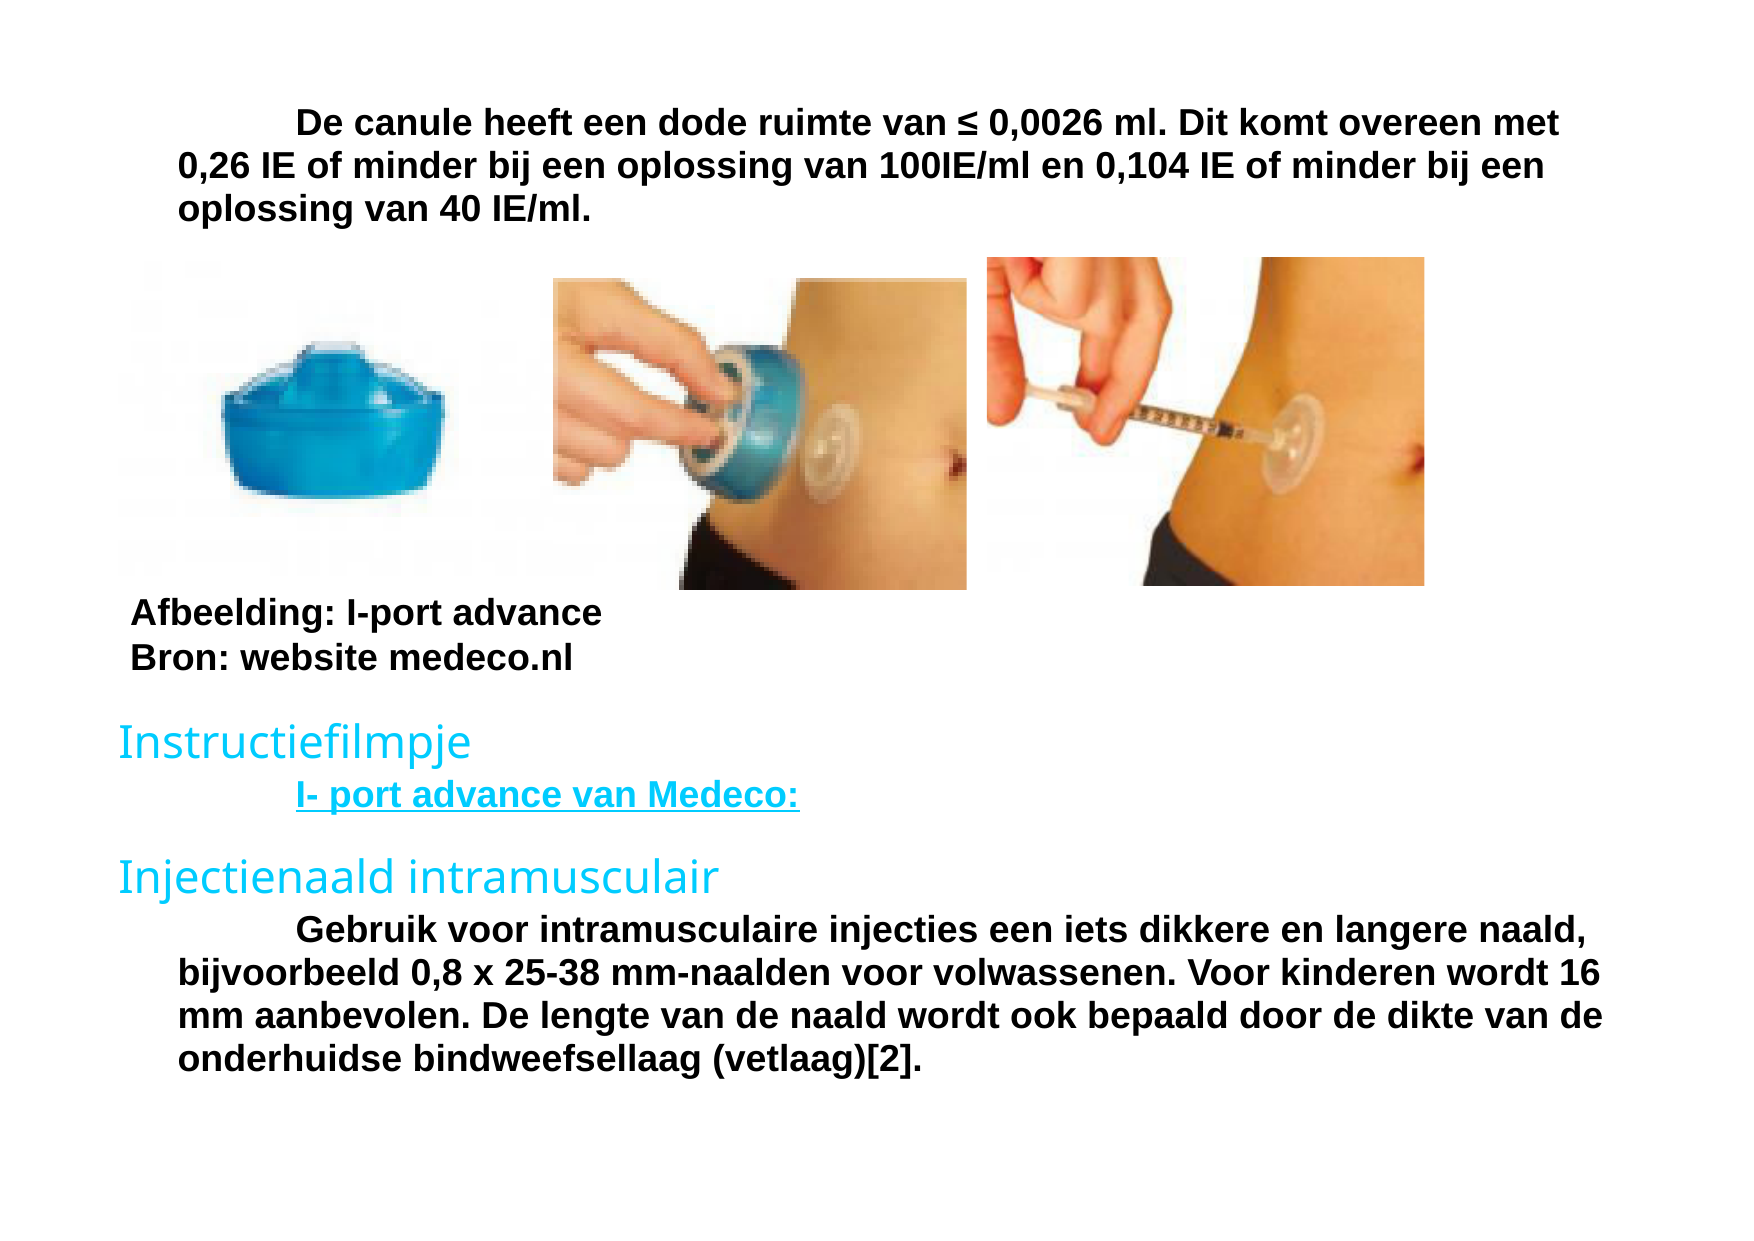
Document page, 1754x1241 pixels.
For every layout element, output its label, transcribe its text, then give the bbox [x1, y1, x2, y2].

subtitle Bron: website medeco.nl [130, 635, 1636, 680]
picture [118, 261, 967, 590]
subtitle Gebruik voor intramusculaire injecties een iets dikkere en langere naald, bijvoorbeeld 0,8 x 25-38 mm-naalden voor volwassenen. Voor kinderen wordt 16 mm aanbevolen. De lengte van de naald wordt ook bepaald door de dikte van de onderhuidse bindweefsellaag (vetlaag)[2]. [177, 907, 1636, 1080]
subtitle Instructiefilmpje [118, 710, 1636, 772]
subtitle Injectienaald intramusculair [118, 845, 1636, 907]
subtitle Afbeelding: I-port advance [130, 230, 1636, 635]
subtitle I- port advance van Medeco: [177, 772, 1636, 815]
picture [986, 257, 1425, 586]
subtitle De canule heeft een dode ruimte van ≤ 0,0026 ml. Dit komt overeen met 0,26 IE of minder bij een oplossing van 100IE/ml en 0,104 IE of minder bij een oplossing van 40 IE/ml. [177, 100, 1636, 230]
